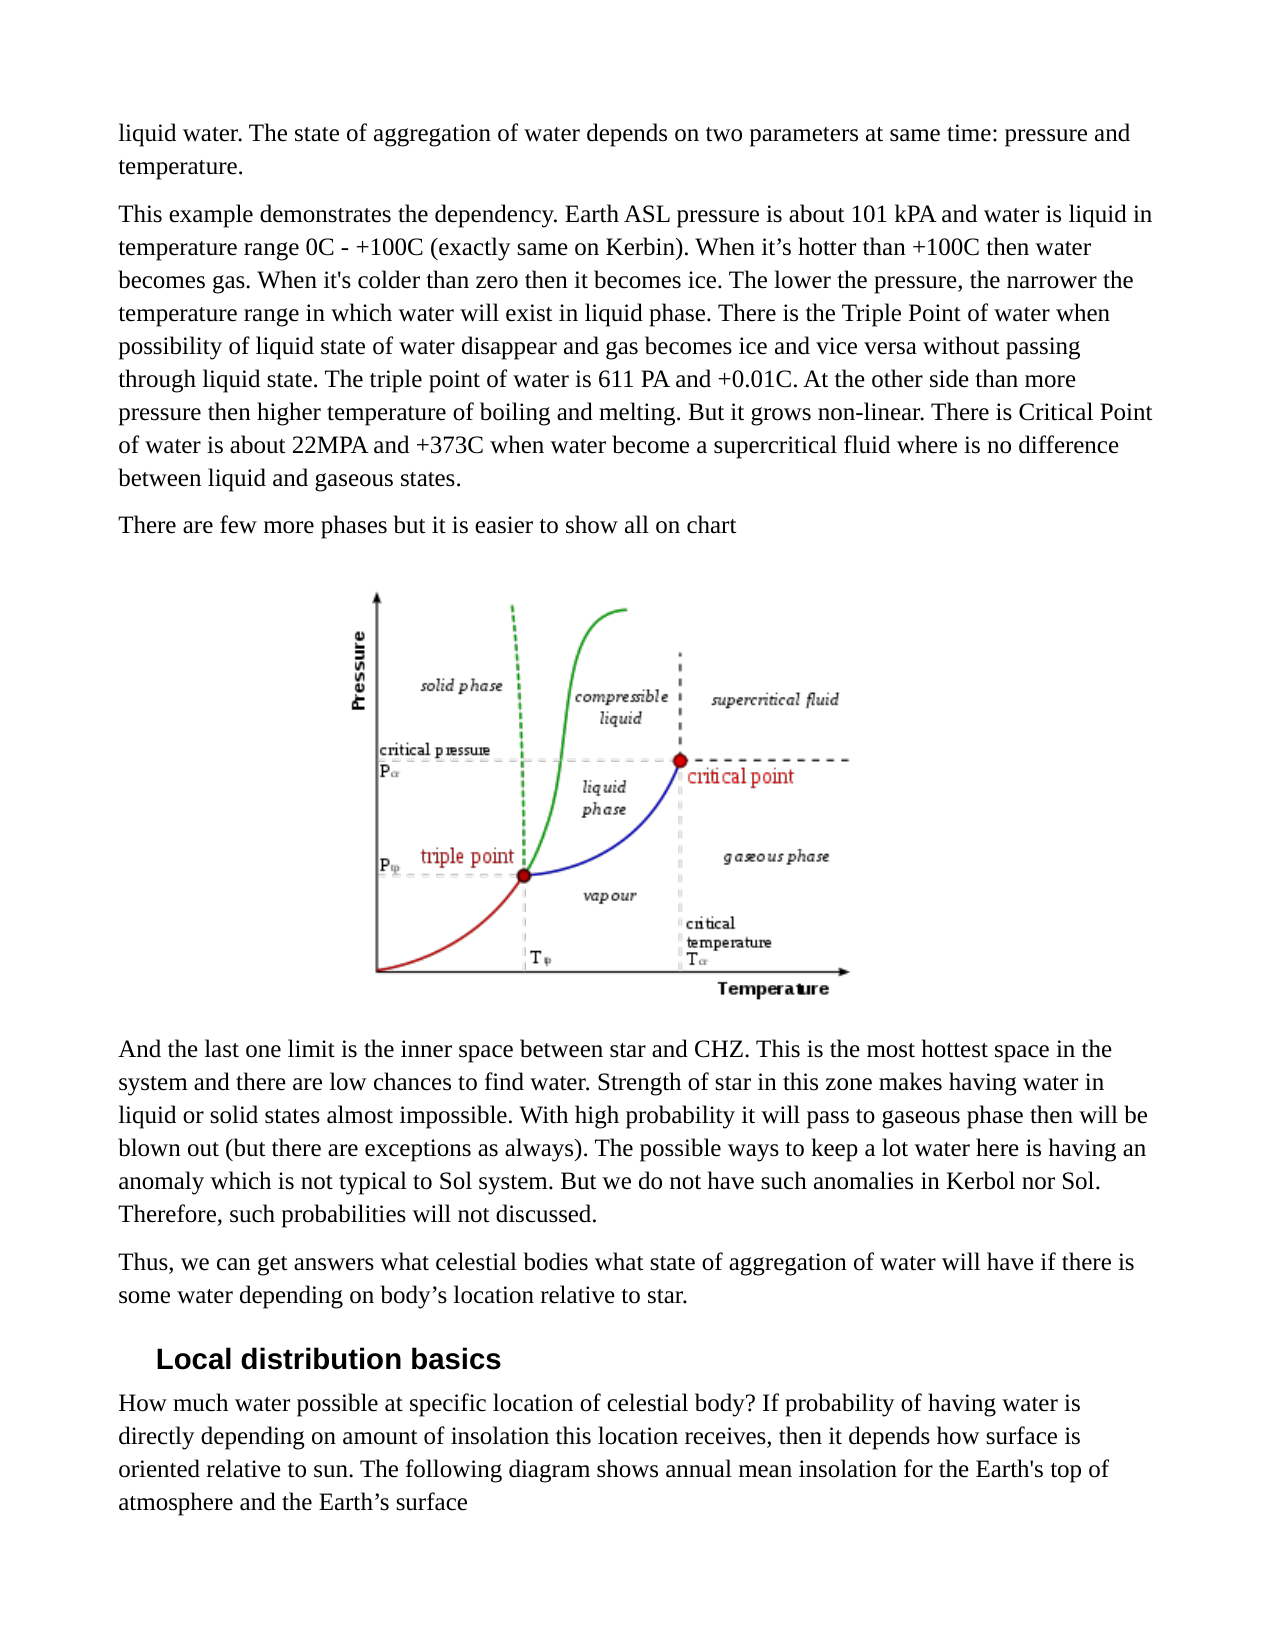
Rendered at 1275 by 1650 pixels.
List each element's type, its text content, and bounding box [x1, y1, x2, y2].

text liquid water. The state of aggregation of water depends on two parameters at same time: pressure and temperature. [118, 118, 1157, 180]
text How much water possible at specific location of celestial body? If probability of having water is directly depending on amount of insolation this location receives, then it depends how surface is oriented relative to sun. The following diagram shows annual mean insolation for the Earth's top of atmosphere and the Earth’s surface [118, 1388, 1157, 1516]
text There are few more phases but it is easier to show all on chart [118, 511, 1157, 539]
picture [346, 577, 862, 1009]
subtitle Local distribution basics [156, 1342, 1157, 1376]
text This example demonstrates the dependency. Earth ASL pressure is about 101 kPA and water is liquid in temperature range 0C - +100C (exactly same on Kerbin). When it’s hotter than +100C then water becomes gas. When it's colder than zero then it becomes ice. The lower the pressure, the narrower the temperature range in which water will exist in liquid phase. There is the Triple Point of water when possibility of liquid state of water disappear and gas becomes ice and vice versa without passing through liquid state. The triple point of water is 611 PA and +0.01C. At the other side than more pressure then higher temperature of boiling and melting. But it grows non-linear. There is Critical Point of water is about 22MPA and +373C when water become a supercritical fluid where is no difference between liquid and gaseous states. [118, 199, 1157, 492]
text Thus, we can get answers what celestial bodies what state of aggregation of water will have if there is some water depending on body’s location relative to star. [118, 1247, 1157, 1309]
text And the last one limit is the inner space between star and CHZ. This is the most hottest space in the system and there are low chances to find water. Strength of star in this zone makes having water in liquid or solid states almost impossible. With high probability it will pass to gaseous phase then will be blown out (but there are exceptions as always). The possible ways to keep a lot water here is having an anomaly which is not typical to Sol system. But we do not have such anomalies in Kerbol nor Sol. Therefore, such probabilities will not discussed. [118, 1034, 1157, 1228]
